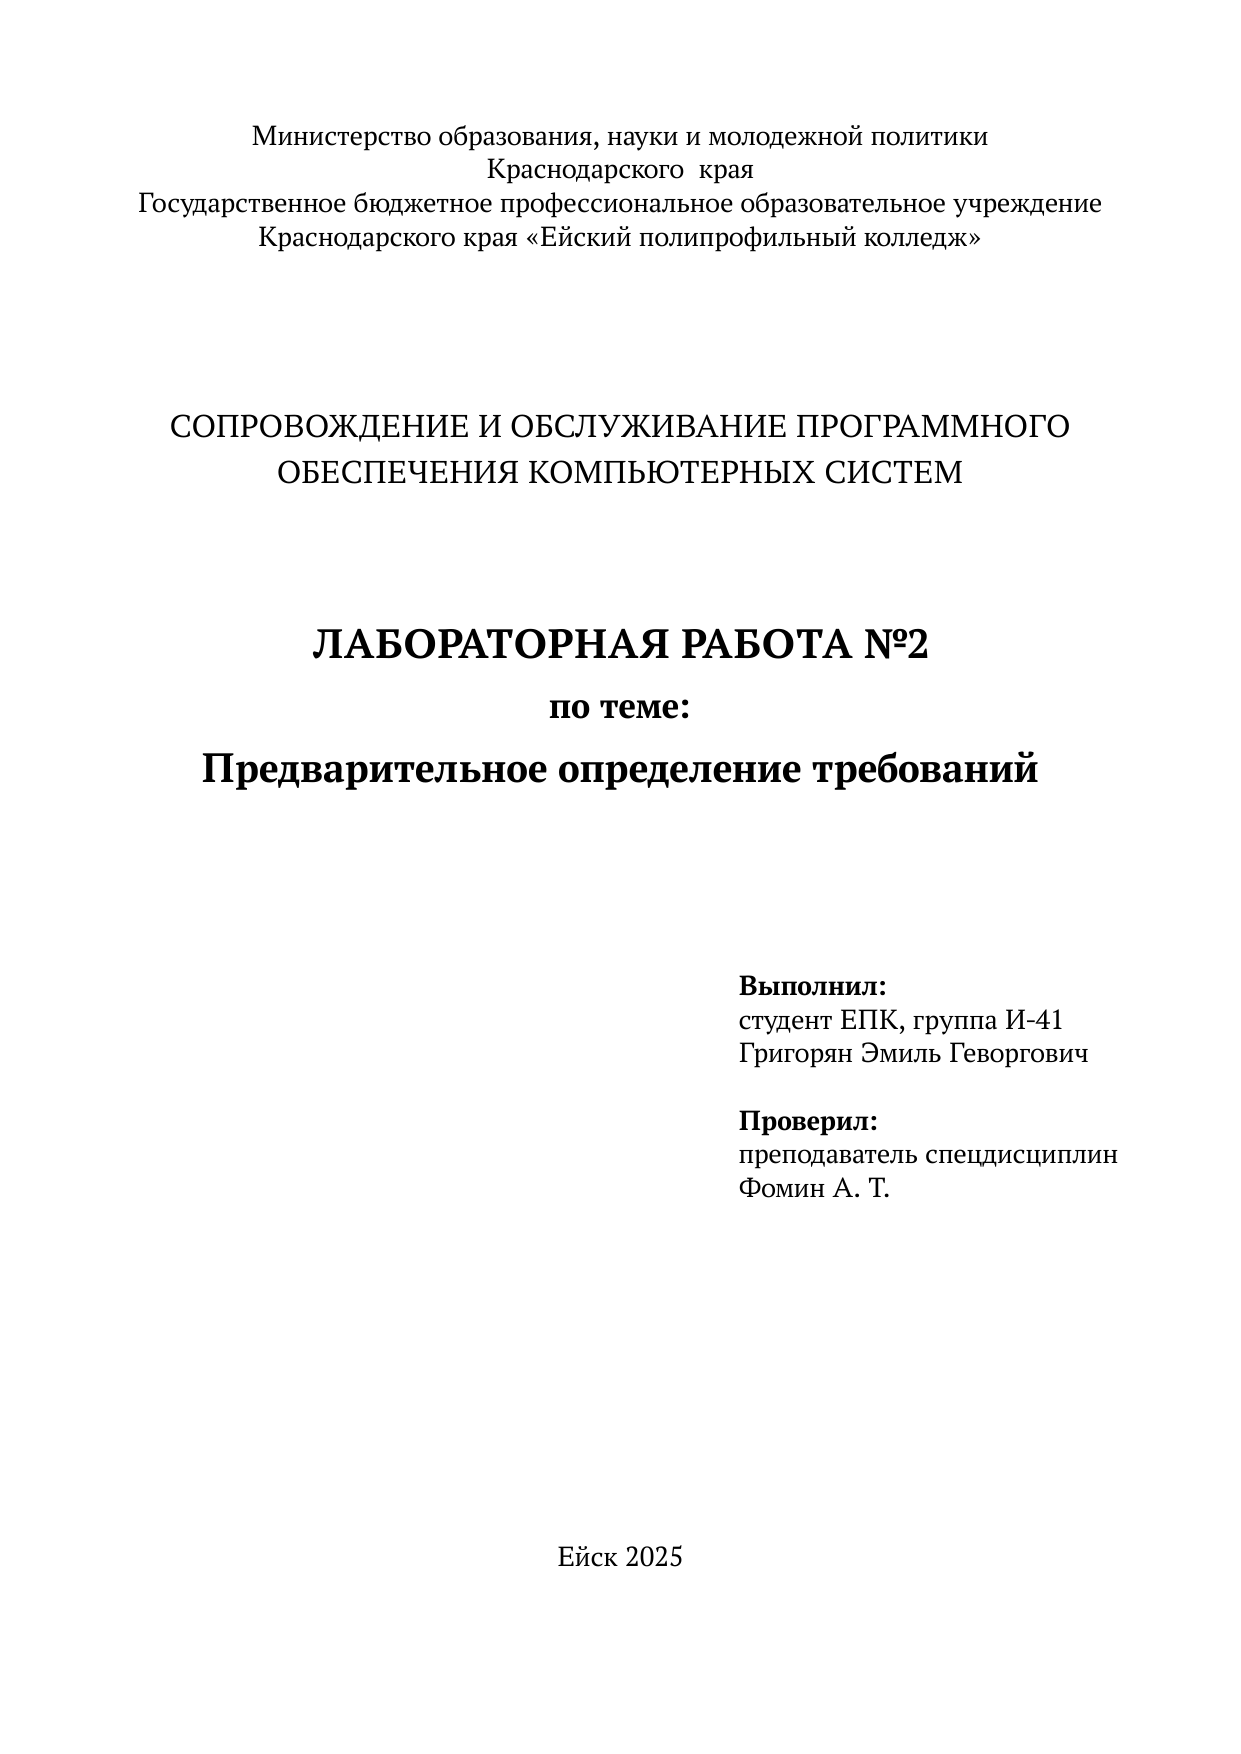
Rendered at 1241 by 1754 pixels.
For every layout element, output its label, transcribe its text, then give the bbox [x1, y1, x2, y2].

text Проверил: [738, 1103, 1122, 1136]
text Государственное бюджетное профессиональное образовательное учреждение Краснодарского края «Ейский полипрофильный колледж» [118, 185, 1122, 252]
text ЛАБОРАТОРНАЯ РАБОТА №2 [118, 618, 1122, 668]
subtitle Предварительное определение требований [118, 742, 1122, 792]
text Министерство образования, науки и молодежной политики [118, 118, 1122, 152]
text Выполнил: [738, 968, 1122, 1002]
text студент ЕПК, группа И-41 [738, 1002, 1122, 1036]
text Фомин А. Т. [738, 1170, 1122, 1203]
text СОПРОВОЖДЕНИЕ И ОБСЛУЖИВАНИЕ ПРОГРАММНОГО ОБЕСПЕЧЕНИЯ КОМПЬЮТЕРНЫХ СИСТЕМ [118, 406, 1122, 491]
text Ейск 2025 [118, 1539, 1122, 1572]
text Краснодарского края [118, 152, 1122, 185]
text преподаватель спецдисциплин [738, 1136, 1122, 1170]
text по теме: [118, 683, 1122, 727]
text Григорян Эмиль Геворгович [738, 1036, 1122, 1069]
